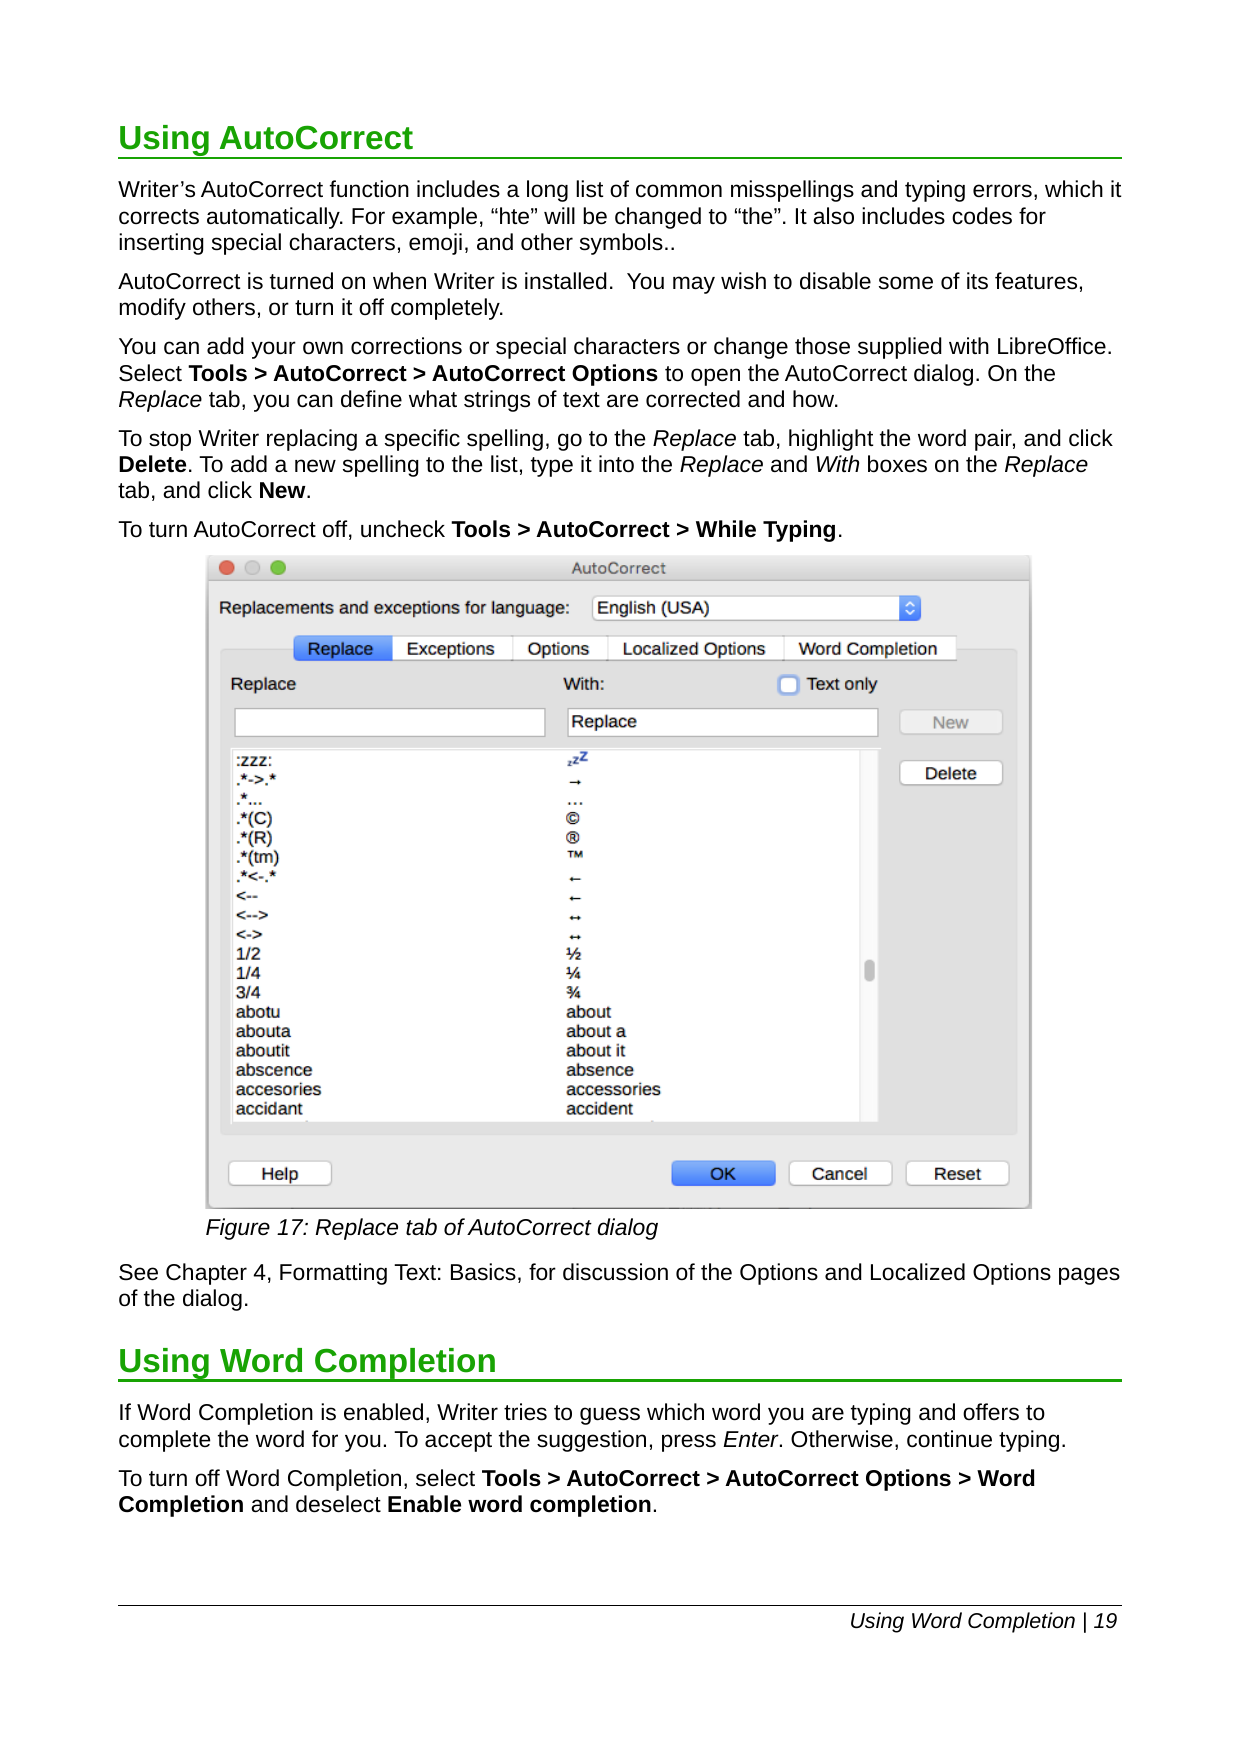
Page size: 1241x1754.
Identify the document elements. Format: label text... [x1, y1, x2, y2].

subtitle Using AutoCorrect [118, 118, 1122, 157]
text To turn off Word Completion, select Tools > AutoCorrect > AutoCorrect Options > Word Completion and deselect Enable word completion. [118, 1464, 1122, 1517]
text Figure 17: Replace tab of AutoCorrect dialog [205, 1214, 1035, 1241]
subtitle Using Word Completion [118, 1341, 1122, 1379]
text You can add your own corrections or special characters or change those supplied with LibreOffice. Select Tools > AutoCorrect > AutoCorrect Options to open the AutoCorrect dialog. On the Replace tab, you can define what strings of text are corrected and how. [118, 333, 1122, 412]
picture [205, 555, 1033, 1209]
text To stop Writer replacing a specific spelling, go to the Replace tab, highlight the word pair, and click Delete. To add a new spelling to the list, type it into the Replace and With boxes on the Replace tab, and click New. [118, 425, 1122, 504]
text AutoCorrect is turned on when Writer is installed. You may wish to disable some of its features, modify others, or turn it off completely. [118, 268, 1122, 321]
text Writer’s AutoCorrect function includes a long list of common misspellings and typing errors, which it corrects automatically. For example, “hte” will be changed to “the”. It also includes codes for inserting special characters, emoji, and other symbols.. [118, 176, 1122, 255]
text To turn AutoCorrect off, uncheck Tools > AutoCorrect > While Typing. [118, 516, 1122, 543]
text See Chapter 4, Formatting Text: Basics, for discussion of the Options and Localized Options pages of the dialog. [118, 1259, 1122, 1312]
text If Word Completion is enabled, Writer tries to guess which word you are typing and offers to complete the word for you. To accept the suggestion, press Enter. Otherwise, continue typing. [118, 1399, 1122, 1452]
